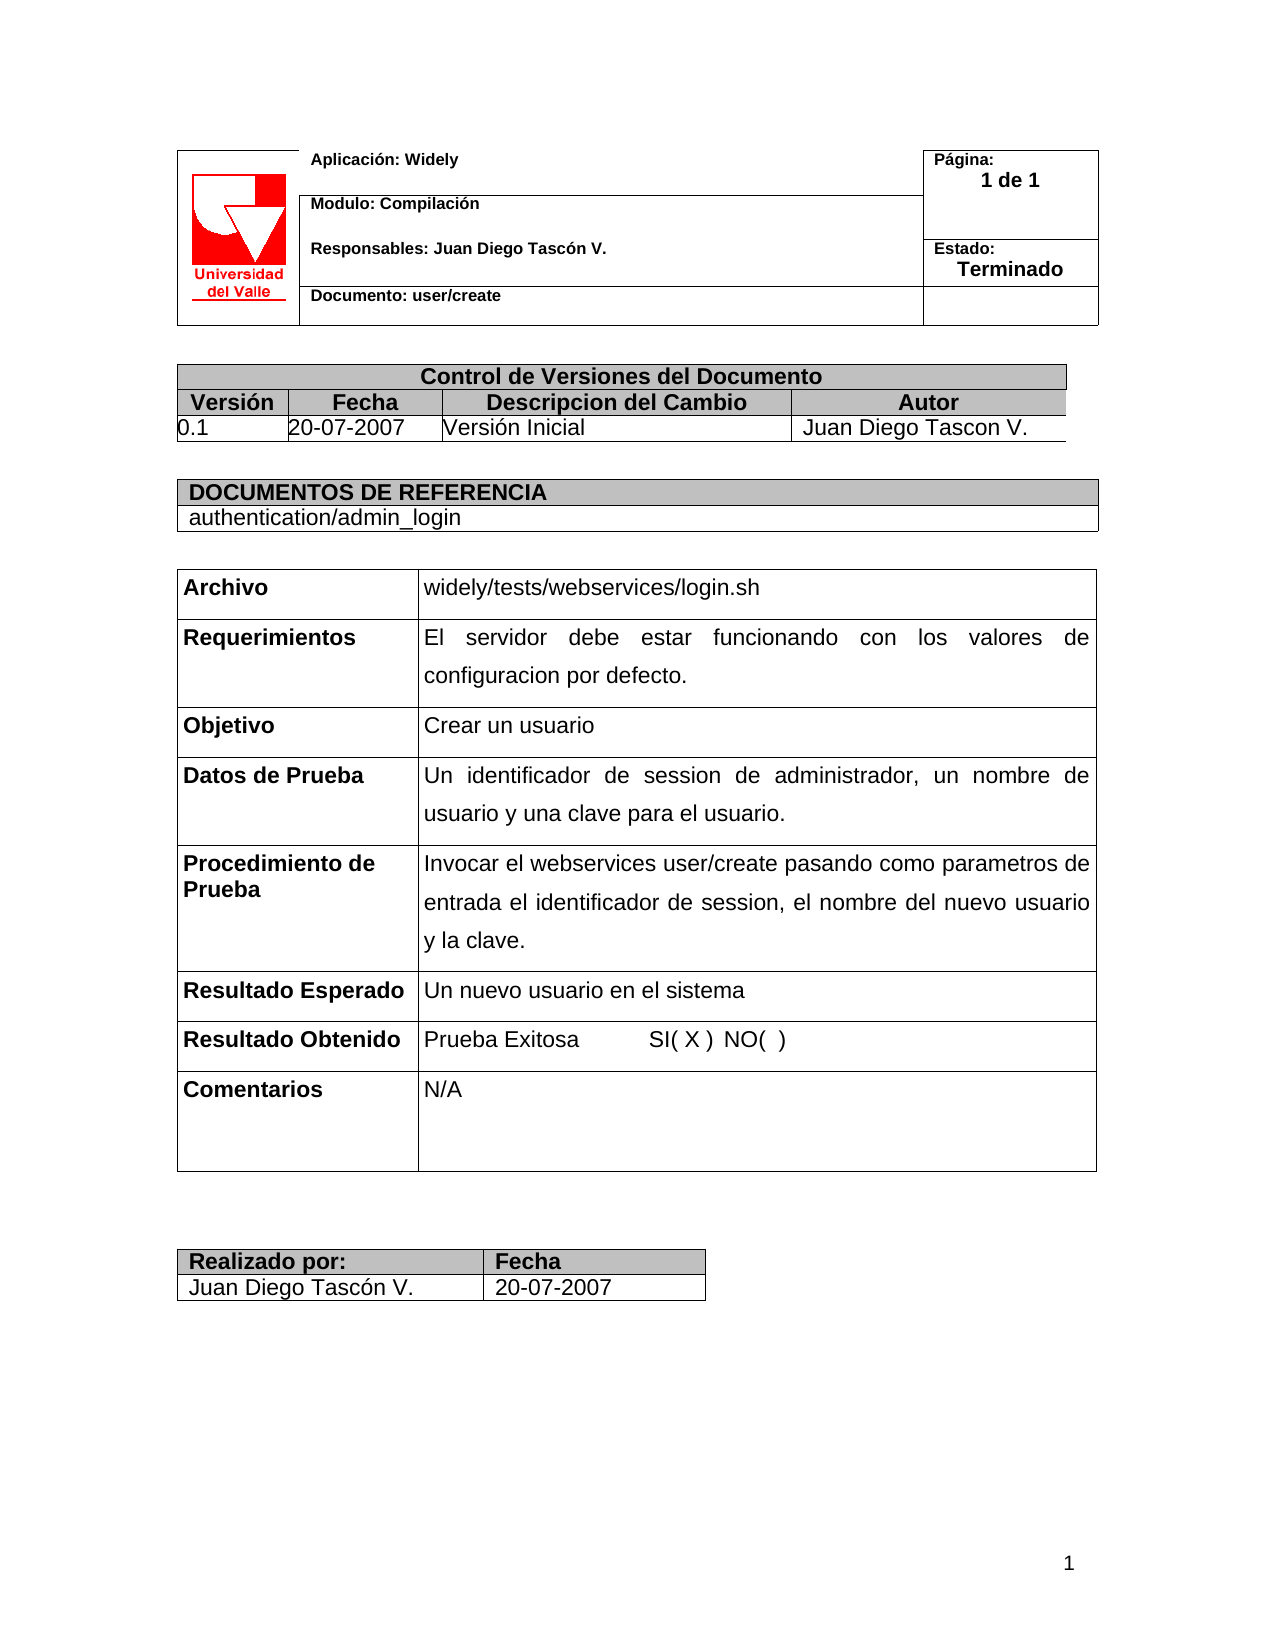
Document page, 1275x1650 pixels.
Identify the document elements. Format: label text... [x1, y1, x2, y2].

table_cell Objetivo [178, 708, 418, 757]
table_cell Versión [178, 390, 288, 415]
table_cell Autor [792, 390, 1066, 415]
table_header widely/tests/webservices/login.sh [419, 570, 1096, 619]
table_header Archivo [178, 570, 418, 619]
picture [190, 173, 287, 302]
table_cell Resultado Obtenido [178, 1022, 418, 1071]
table_cell Versión Inicial [443, 416, 791, 441]
table_cell Prueba Exitosa SI( X ) NO( ) [419, 1022, 1096, 1071]
table_cell Responsables: Juan Diego Tascón V. [300, 239, 923, 286]
table_cell Resultado Esperado [178, 972, 418, 1021]
table_cell [924, 287, 1098, 325]
table_cell Descripcion del Cambio [443, 390, 791, 415]
table_cell 20-07-2007 [484, 1275, 705, 1300]
table_cell 0.1 [178, 416, 288, 441]
table_header [178, 151, 299, 325]
table_header Aplicación: Widely [299, 150, 923, 194]
table_cell Comentarios [178, 1072, 418, 1171]
table_cell Modulo: Compilación [300, 196, 923, 239]
table_cell El servidor debe estar funcionando con los valores de configuracion por defecto. [419, 620, 1096, 707]
table_cell Juan Diego Tascón V. [178, 1275, 483, 1300]
table_cell Crear un usuario [419, 708, 1096, 757]
table_header DOCUMENTOS DE REFERENCIA [178, 480, 1098, 505]
table_cell N/A [419, 1072, 1096, 1171]
table_cell Invocar el webservices user/create pasando como parametros de entrada el identificador de session, el nombre del nuevo usuario y la clave. [419, 846, 1096, 971]
table_cell Datos de Prueba [178, 758, 418, 845]
table_cell Un identificador de session de administrador, un nombre de usuario y una clave para el usuario. [419, 758, 1096, 845]
table_cell 20-07-2007 [289, 416, 442, 441]
table_cell Documento: user/create [300, 287, 923, 325]
table_header Control de Versiones del Documento [178, 365, 1066, 389]
table_cell authentication/admin_login [178, 506, 1098, 531]
table_cell Fecha [289, 390, 442, 415]
table_cell Juan Diego Tascon V. [792, 416, 1066, 441]
table_header Fecha [484, 1250, 705, 1274]
table_cell Requerimientos [178, 620, 418, 707]
table_cell Un nuevo usuario en el sistema [419, 972, 1096, 1021]
table_cell Procedimiento de Prueba [178, 846, 418, 971]
table_header Página: 1 de 1 [924, 151, 1098, 239]
table_header Realizado por: [178, 1250, 483, 1274]
table_cell Estado: Terminado [924, 240, 1098, 286]
